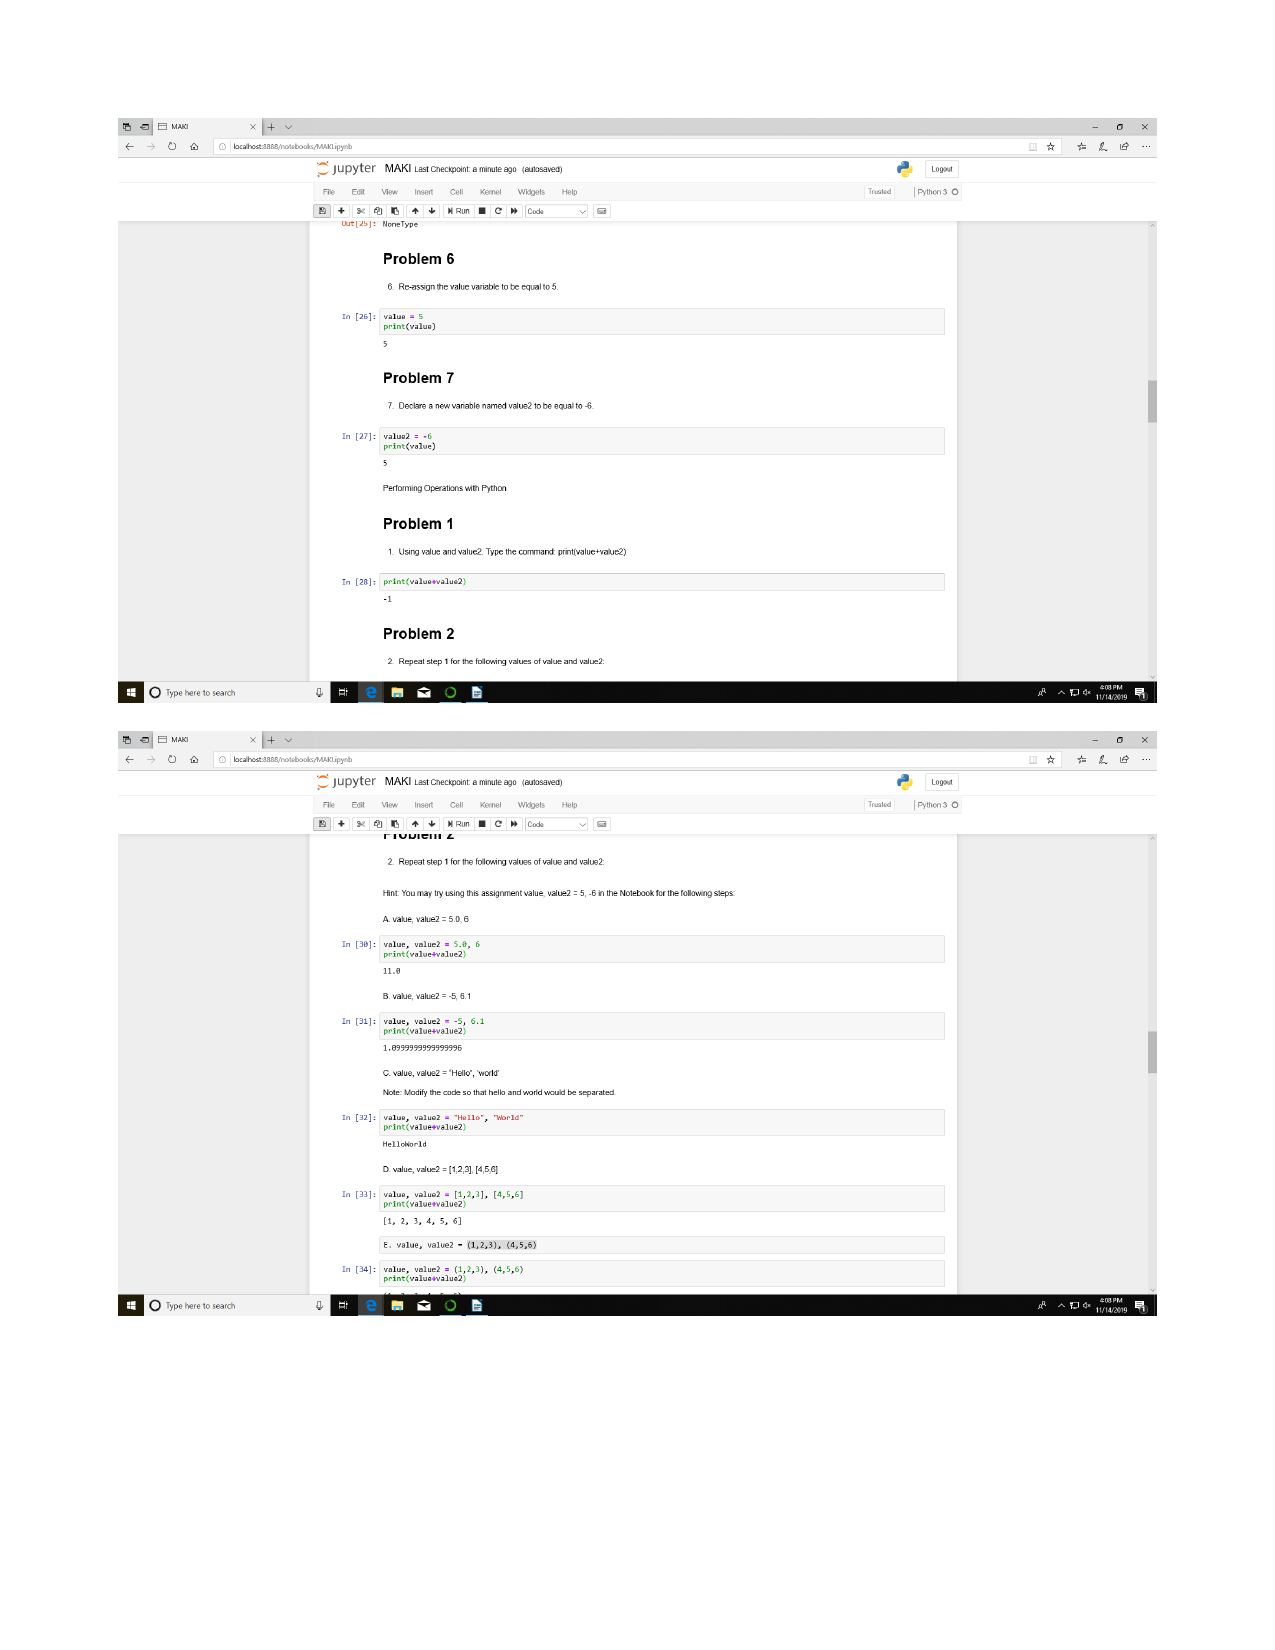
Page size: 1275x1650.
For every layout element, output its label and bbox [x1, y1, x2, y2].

picture [118, 118, 1157, 703]
picture [118, 731, 1157, 1316]
